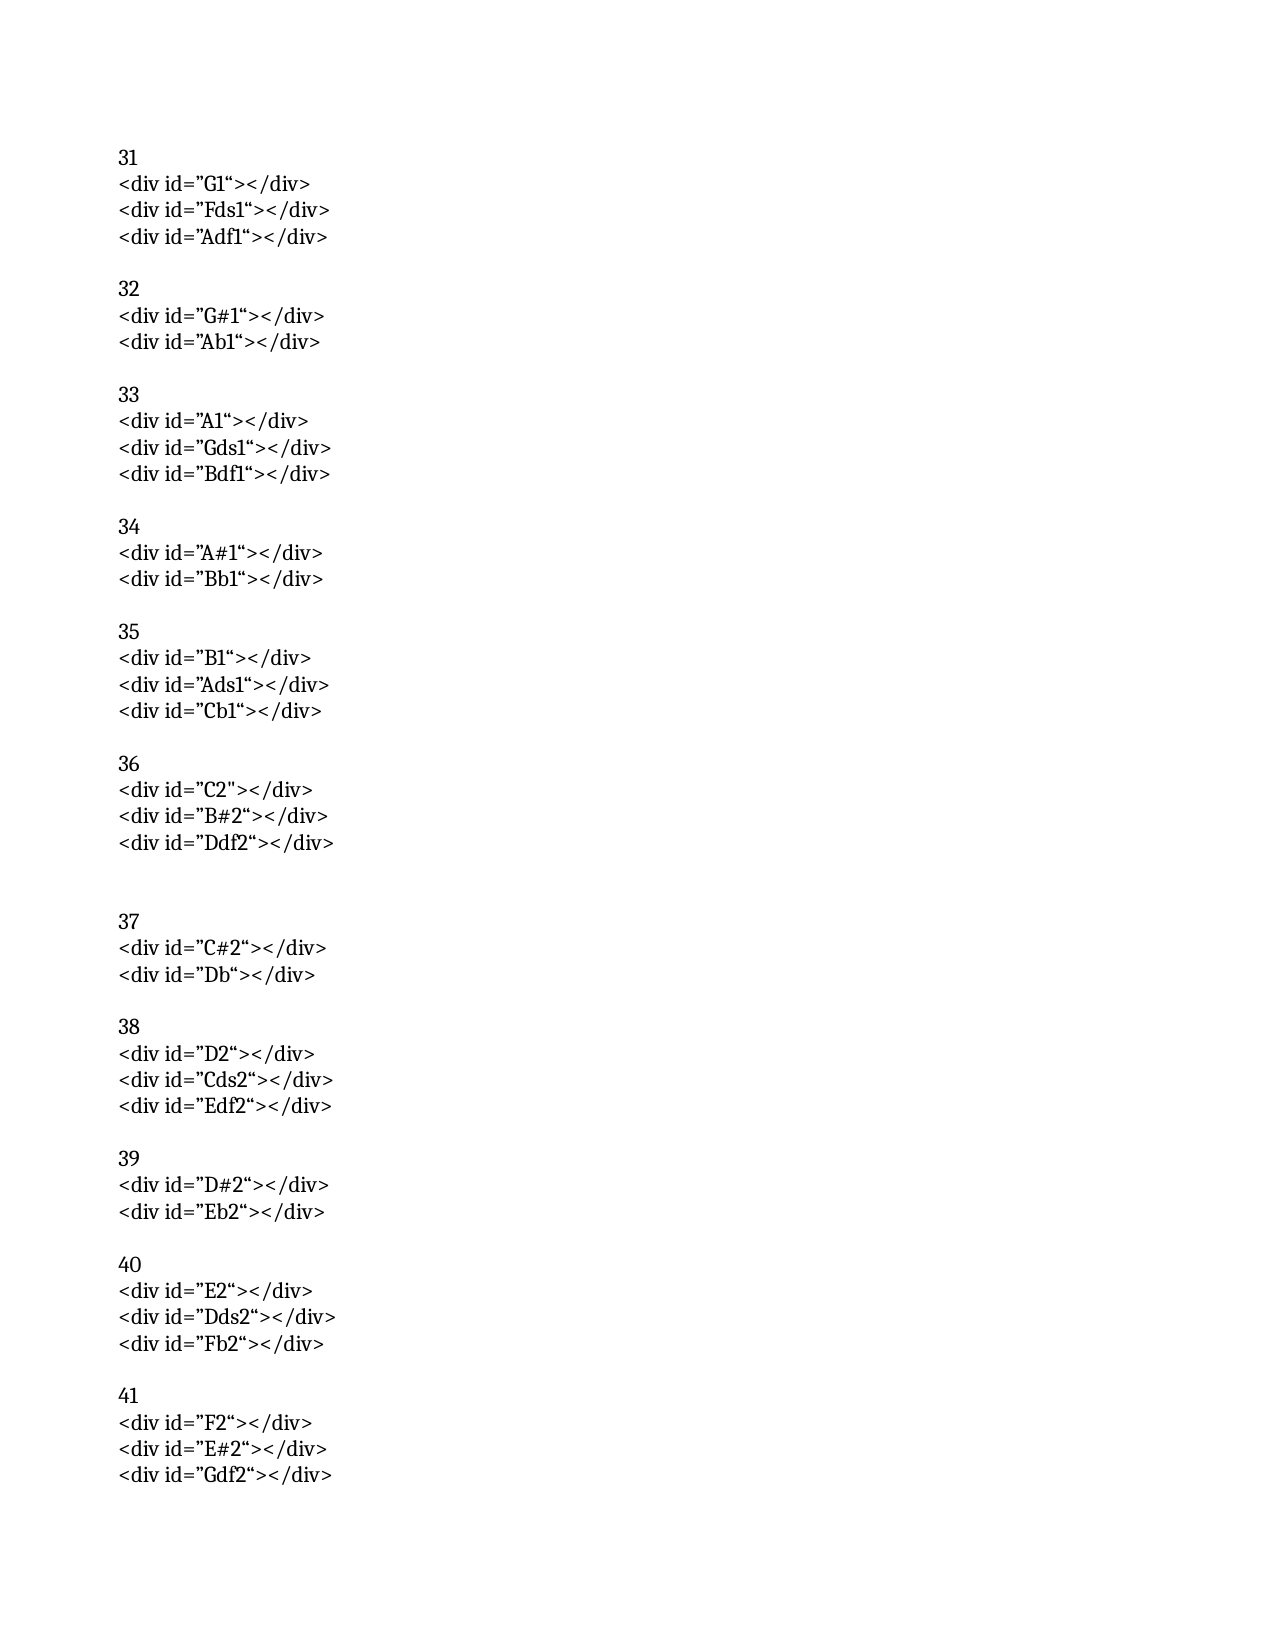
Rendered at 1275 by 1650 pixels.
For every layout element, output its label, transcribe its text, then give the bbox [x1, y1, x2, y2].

text <div id=”Adf1“></div> [118, 223, 1157, 250]
text 32 [118, 276, 1157, 303]
text 41 [118, 1383, 1157, 1409]
text <div id=”Ab1“></div> [118, 329, 1157, 355]
text <div id=”Eb2“></div> [118, 1199, 1157, 1225]
text 35 [118, 619, 1157, 645]
text <div id=”E2“></div> [118, 1278, 1157, 1304]
text 34 [118, 513, 1157, 540]
text <div id=”E#2“></div> [118, 1436, 1157, 1462]
text <div id=”A#1“></div> [118, 540, 1157, 566]
text <div id=”Fb2“></div> [118, 1330, 1157, 1357]
text <div id=”C2"></div> [118, 777, 1157, 803]
text <div id=”B#2“></div> [118, 803, 1157, 830]
text 38 [118, 1014, 1157, 1041]
text 37 [118, 909, 1157, 935]
text 33 [118, 382, 1157, 408]
text <div id=”G1“></div> [118, 171, 1157, 197]
text <div id=”Bdf1“></div> [118, 461, 1157, 487]
text <div id=”Fds1“></div> [118, 197, 1157, 223]
text <div id=”A1“></div> [118, 408, 1157, 434]
text <div id=”C#2“></div> [118, 935, 1157, 961]
text <div id=”Edf2“></div> [118, 1093, 1157, 1119]
text <div id=”Cb1“></div> [118, 698, 1157, 724]
text <div id=”Ddf2“></div> [118, 830, 1157, 856]
text <div id=”Ads1“></div> [118, 672, 1157, 698]
text <div id=”Cds2“></div> [118, 1067, 1157, 1093]
text 39 [118, 1146, 1157, 1172]
text <div id=”Dds2“></div> [118, 1304, 1157, 1330]
text <div id=”B1“></div> [118, 645, 1157, 672]
text 40 [118, 1251, 1157, 1278]
text <div id=”Db“></div> [118, 961, 1157, 988]
text <div id=”G#1“></div> [118, 303, 1157, 329]
text <div id=”D#2“></div> [118, 1172, 1157, 1199]
text <div id=”F2“></div> [118, 1409, 1157, 1436]
text 36 [118, 751, 1157, 777]
text 31 [118, 144, 1157, 171]
text <div id=”D2“></div> [118, 1041, 1157, 1067]
text <div id=”Bb1“></div> [118, 566, 1157, 592]
text <div id=”Gdf2“></div> [118, 1462, 1157, 1488]
text <div id=”Gds1“></div> [118, 434, 1157, 461]
